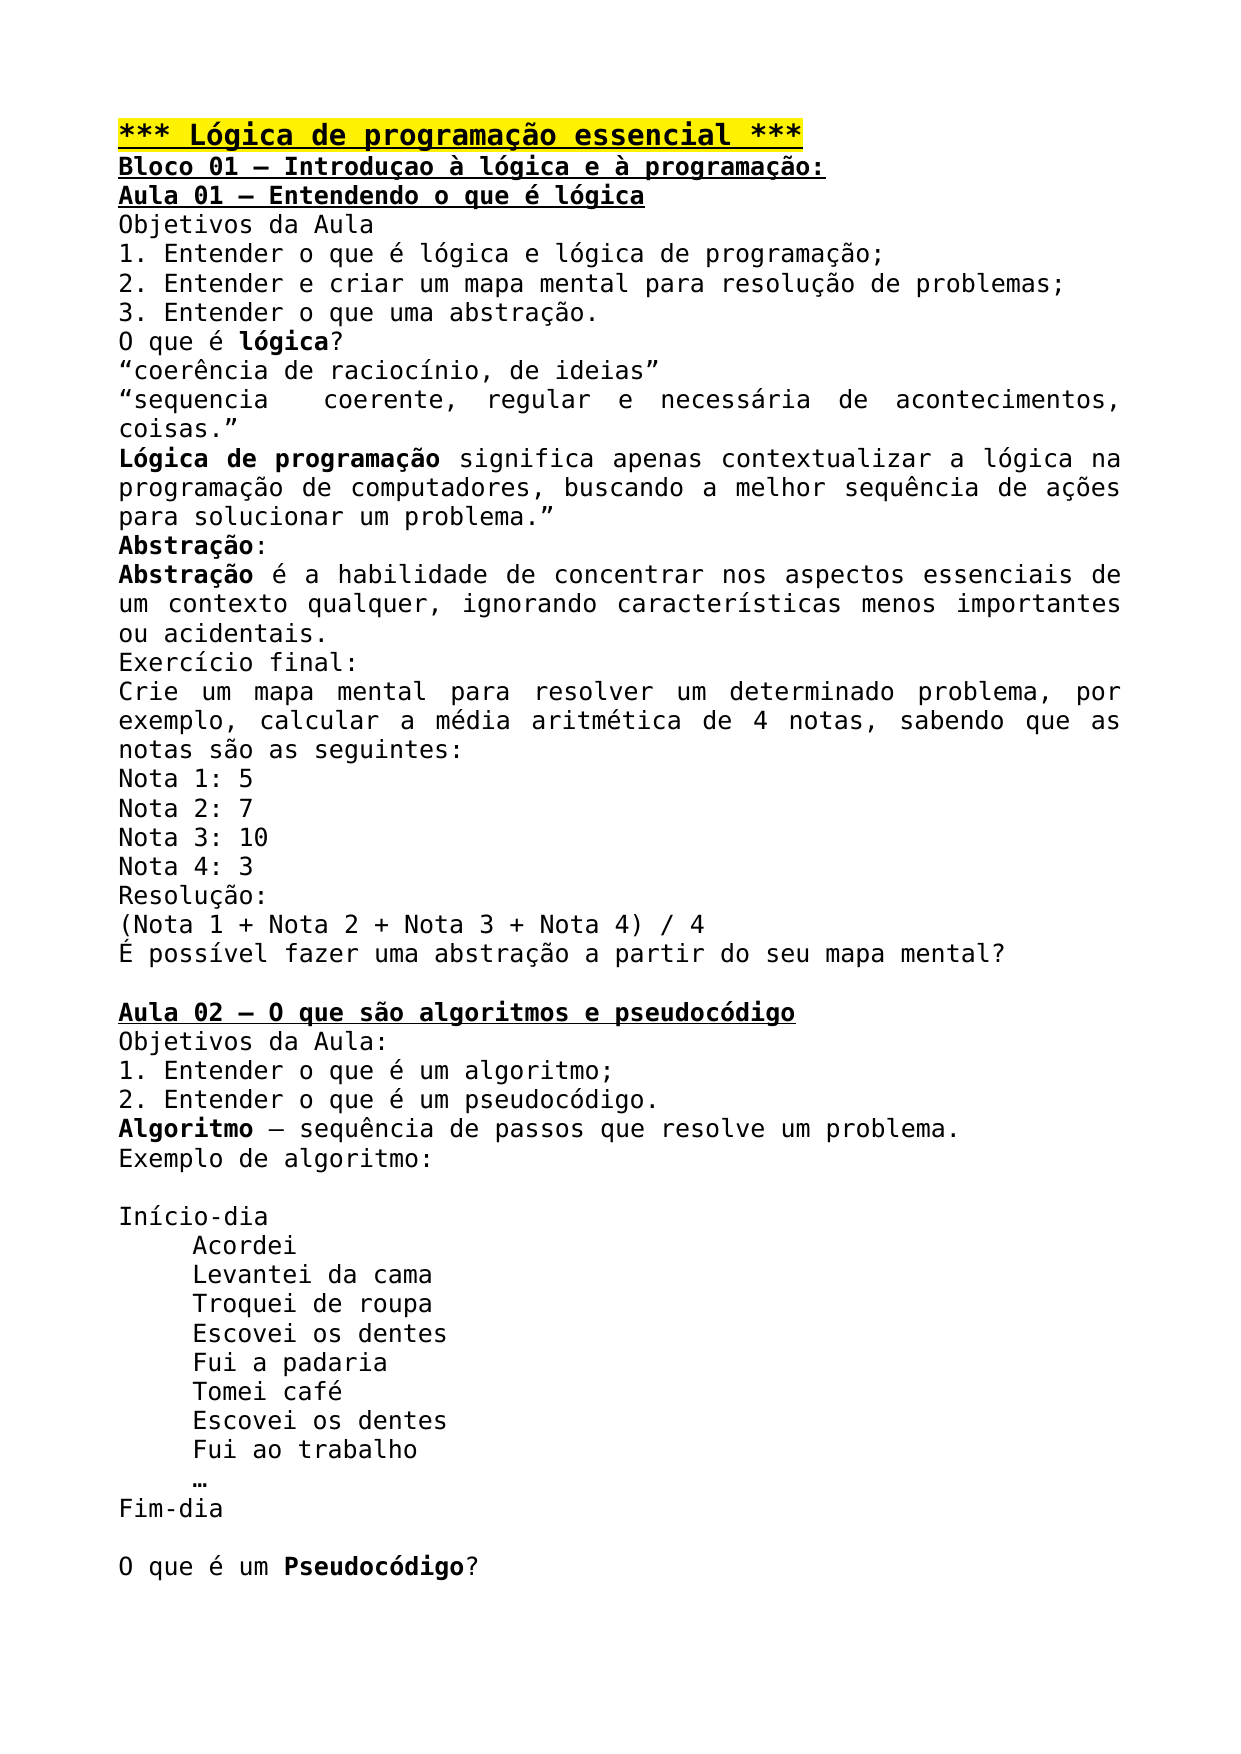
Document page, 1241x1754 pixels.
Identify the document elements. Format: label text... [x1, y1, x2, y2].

text 1. Entender o que é um algoritmo; [118, 1056, 1122, 1085]
text O que é lógica? [118, 327, 1122, 356]
text Fui ao trabalho [118, 1435, 1122, 1464]
text Resolução: [118, 881, 1122, 910]
text Acordei [118, 1231, 1122, 1260]
text Exercício final: [118, 648, 1122, 677]
text Objetivos da Aula [118, 210, 1122, 239]
text Abstração: [118, 531, 1122, 560]
text Algoritmo – sequência de passos que resolve um problema. [118, 1114, 1122, 1144]
text O que é um Pseudocódigo? [118, 1552, 1122, 1581]
text 1. Entender o que é lógica e lógica de programação; [118, 239, 1122, 269]
text “coerência de raciocínio, de ideias” [118, 356, 1122, 385]
text Escovei os dentes [118, 1406, 1122, 1435]
text É possível fazer uma abstração a partir do seu mapa mental? [118, 939, 1122, 969]
text Levantei da cama [118, 1260, 1122, 1289]
text 2. Entender e criar um mapa mental para resolução de problemas; [118, 269, 1122, 298]
text Lógica de programação significa apenas contextualizar a lógica na programação de computadores, buscando a melhor sequência de ações para solucionar um problema.” [118, 444, 1122, 531]
text Objetivos da Aula: [118, 1027, 1122, 1056]
text Tomei café [118, 1377, 1122, 1406]
text Fim-dia [118, 1494, 1122, 1523]
text “sequencia coerente, regular e necessária de acontecimentos, coisas.” [118, 385, 1122, 444]
text 2. Entender o que é um pseudocódigo. [118, 1085, 1122, 1114]
text (Nota 1 + Nota 2 + Nota 3 + Nota 4) / 4 [118, 910, 1122, 939]
text Escovei os dentes [118, 1319, 1122, 1348]
text Aula 02 – O que são algoritmos e pseudocódigo [118, 998, 1122, 1027]
text Crie um mapa mental para resolver um determinado problema, por exemplo, calcular a média aritmética de 4 notas, sabendo que as notas são as seguintes: [118, 677, 1122, 764]
text Fui a padaria [118, 1348, 1122, 1377]
text Nota 3: 10 [118, 823, 1122, 852]
text Exemplo de algoritmo: [118, 1144, 1122, 1173]
text *** Lógica de programação essencial *** [118, 118, 1122, 152]
text Aula 01 – Entendendo o que é lógica [118, 181, 1122, 210]
text 3. Entender o que uma abstração. [118, 298, 1122, 327]
text Abstração é a habilidade de concentrar nos aspectos essenciais de um contexto qualquer, ignorando características menos importantes ou acidentais. [118, 560, 1122, 648]
text … [118, 1464, 1122, 1494]
text Nota 4: 3 [118, 852, 1122, 881]
text Início-dia [118, 1202, 1122, 1231]
text Nota 2: 7 [118, 794, 1122, 823]
text Troquei de roupa [118, 1289, 1122, 1319]
text Bloco 01 – Introduçao à lógica e à programação: [118, 152, 1122, 181]
text Nota 1: 5 [118, 764, 1122, 794]
